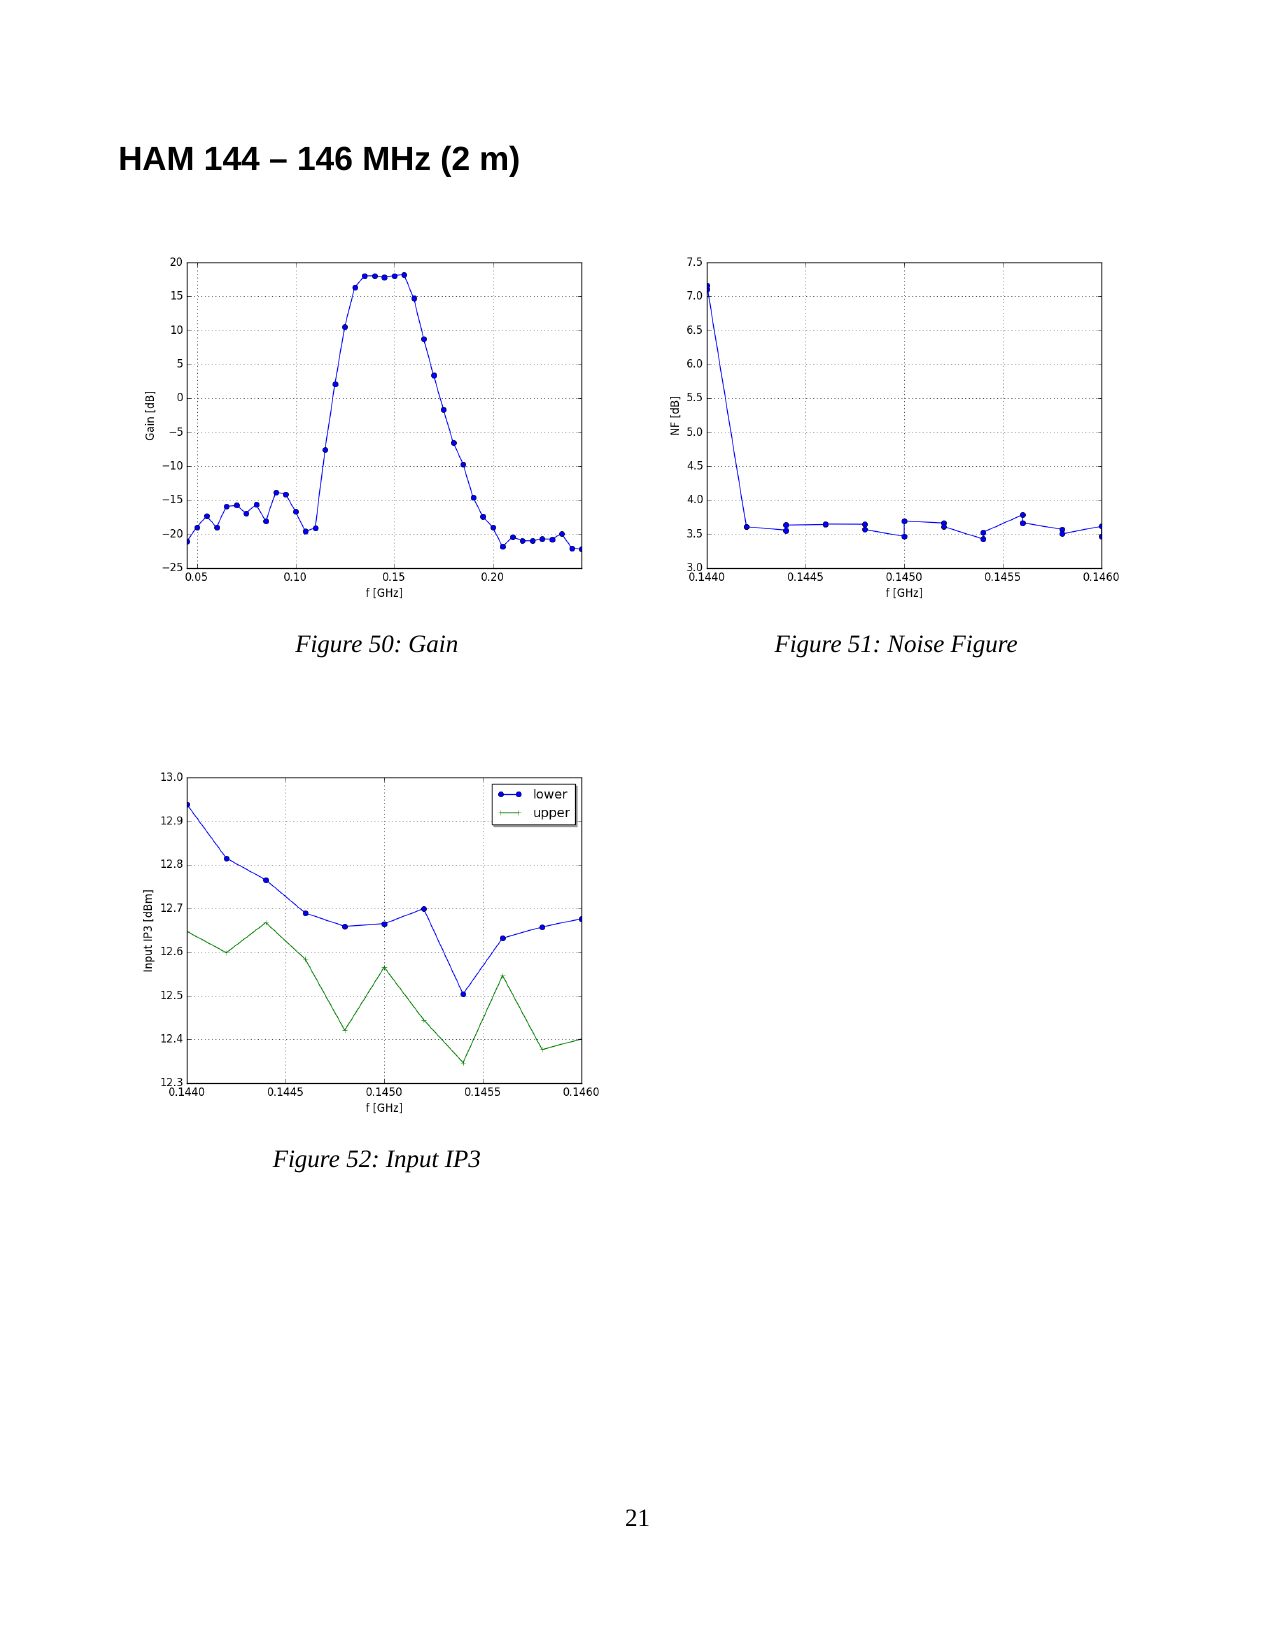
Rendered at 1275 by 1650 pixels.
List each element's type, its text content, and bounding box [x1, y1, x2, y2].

table_header [118, 219, 637, 611]
table_cell Figure 50: Gain [118, 611, 637, 676]
picture [123, 739, 632, 1121]
table_header [118, 734, 637, 1126]
table_cell Figure 51: Noise Figure [638, 611, 1157, 676]
picture [123, 224, 632, 606]
table_header [638, 734, 1157, 1126]
table_cell [638, 1126, 1157, 1191]
table_header [638, 219, 1157, 611]
table_cell Figure 52: Input IP3 [118, 1126, 637, 1191]
picture [643, 224, 1152, 606]
subtitle HAM 144 – 146 MHz (2 m) [118, 139, 1157, 178]
